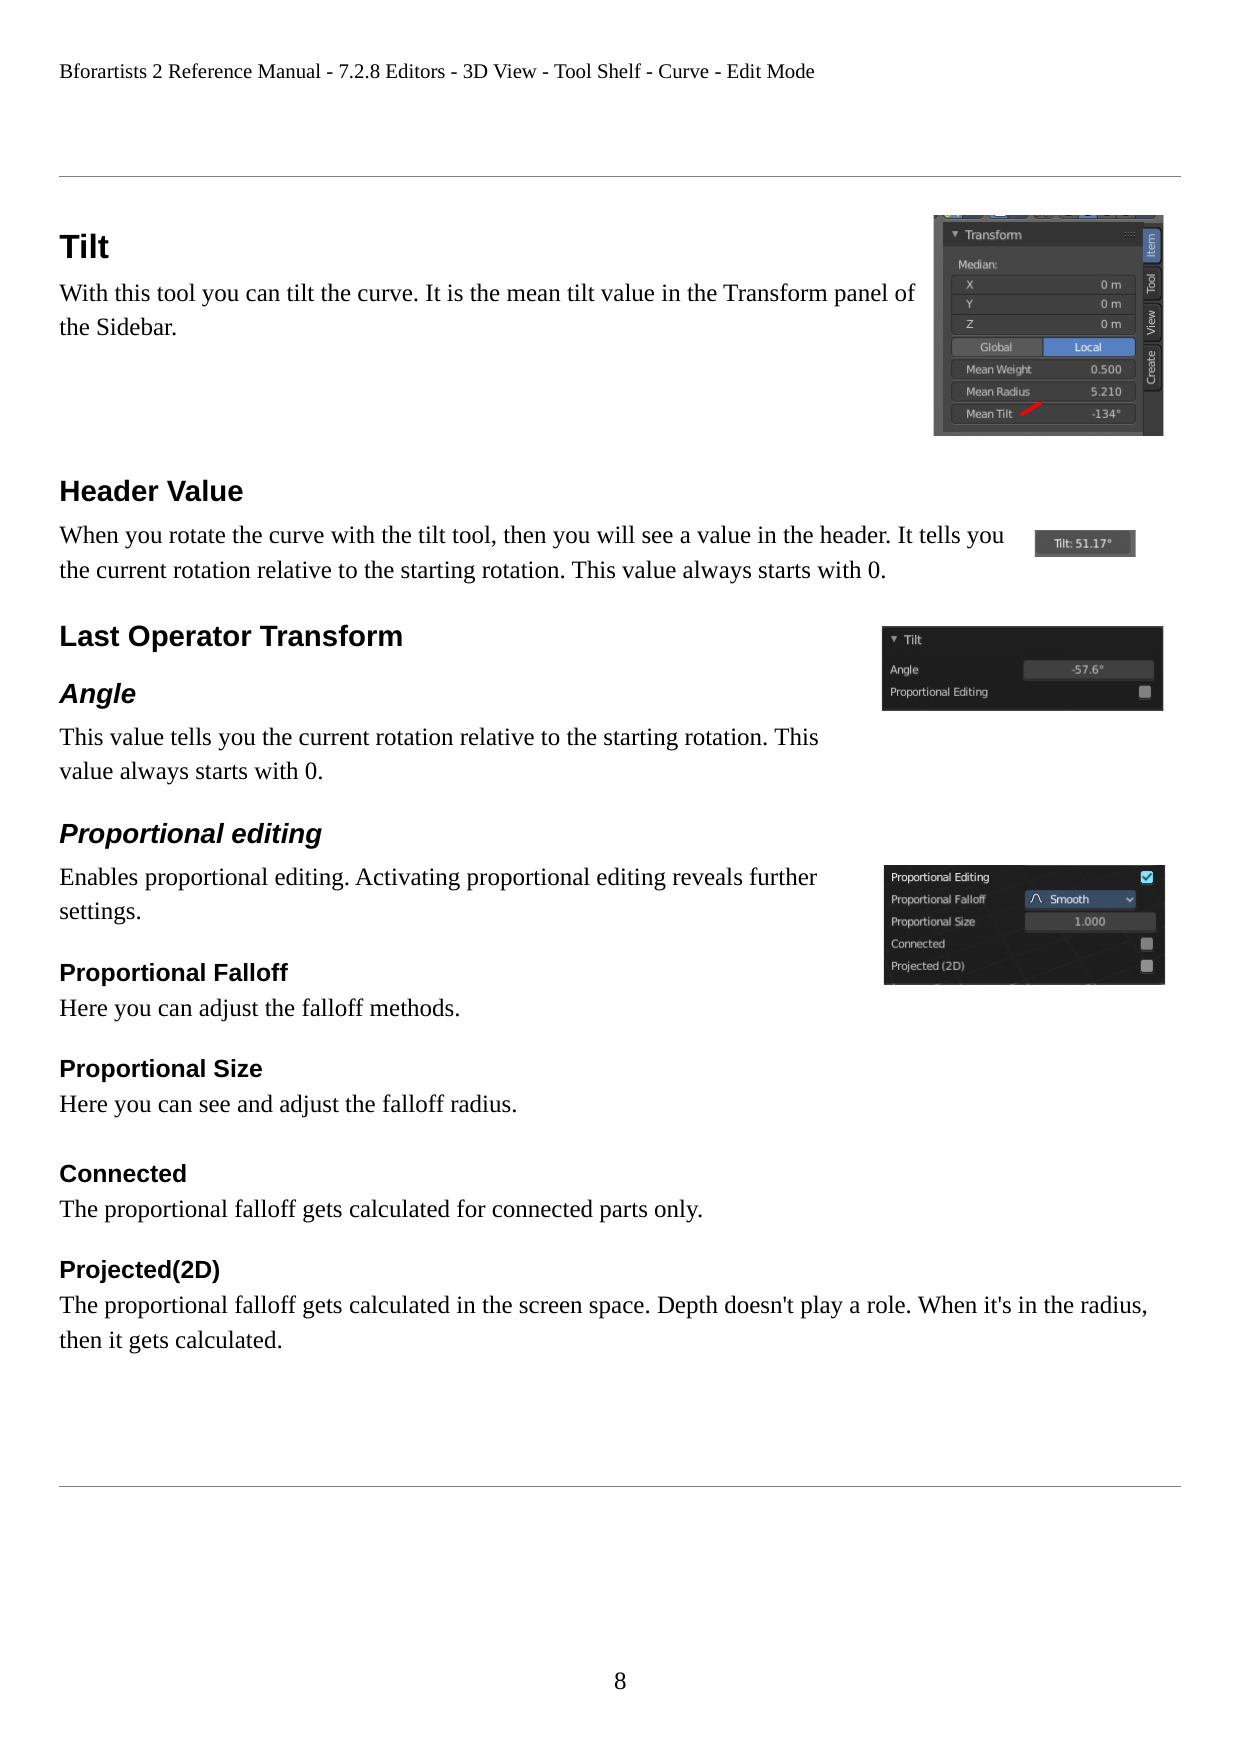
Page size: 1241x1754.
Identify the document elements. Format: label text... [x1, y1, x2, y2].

text When you rotate the curve with the tilt tool, then you will see a value in the header. It tells you the current rotation relative to the starting rotation. This value always starts with 0. [59, 520, 1181, 583]
text The proportional falloff gets calculated in the screen space. Depth doesn't play a role. When it's in the radius, then it gets calculated. [59, 1290, 1181, 1353]
subtitle Connected [59, 1159, 1181, 1188]
text Here you can see and adjust the falloff radius. [59, 1089, 1181, 1118]
text This value tells you the current rotation relative to the starting rotation. This value always starts with 0. [59, 722, 1181, 785]
subtitle [1164, 227, 1181, 265]
picture [933, 215, 1164, 436]
picture [883, 865, 1166, 985]
text With this tool you can tilt the curve. It is the mean tilt value in the Transform panel of the Sidebar. [59, 278, 933, 341]
text Enables proportional editing. Activating proportional editing reveals further settings. [59, 862, 1181, 925]
subtitle Proportional editing [59, 818, 1181, 849]
subtitle Proportional Size [59, 1054, 1181, 1083]
subtitle Angle [59, 677, 881, 709]
subtitle Projected(2D) [59, 1256, 1181, 1284]
subtitle Header Value [59, 474, 1181, 508]
subtitle Tilt [59, 227, 933, 265]
subtitle [1164, 677, 1181, 709]
subtitle Last Operator Transform [59, 618, 1181, 652]
subtitle Proportional Falloff [59, 958, 1181, 987]
picture [1034, 530, 1136, 557]
picture [881, 626, 1164, 711]
text The proportional falloff gets calculated for connected parts only. [59, 1194, 1181, 1223]
text Here you can adjust the falloff methods. [59, 993, 1181, 1022]
